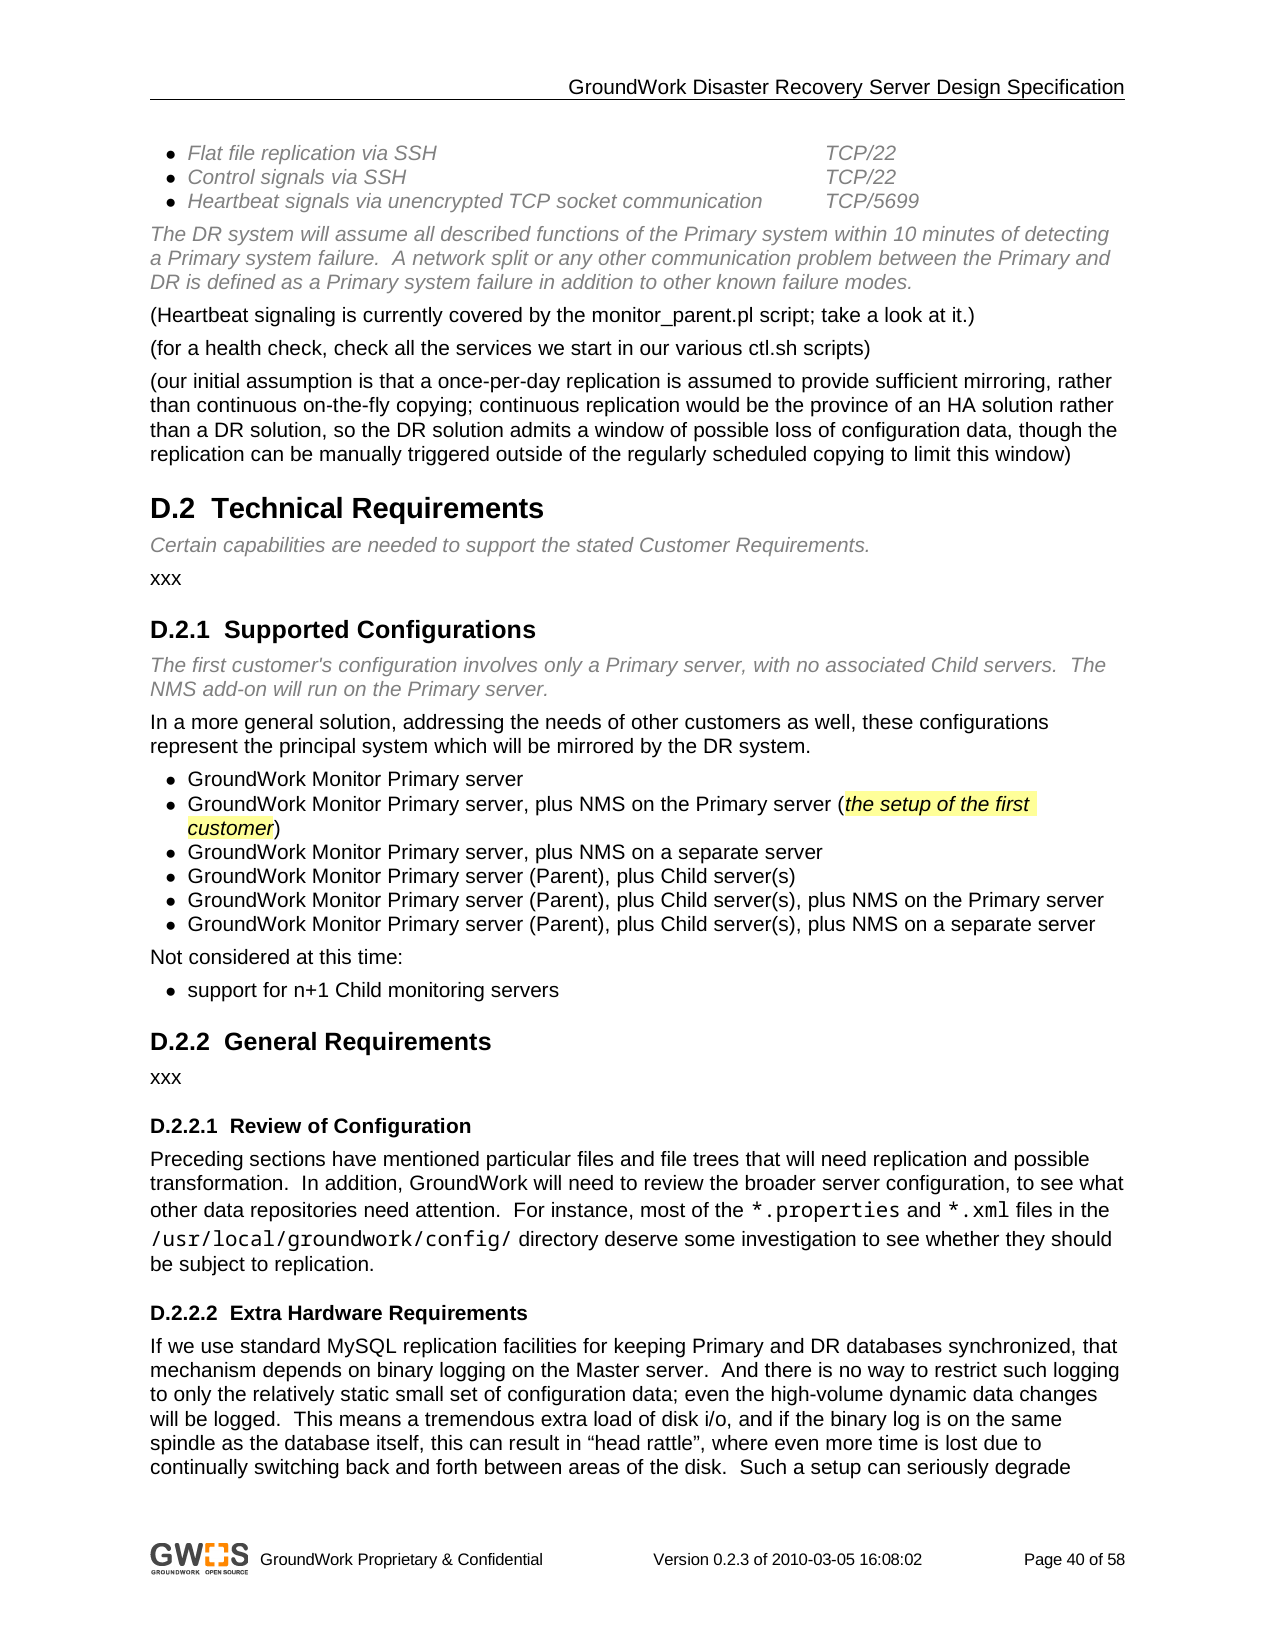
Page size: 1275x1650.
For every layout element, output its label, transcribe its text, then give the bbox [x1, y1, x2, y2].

list GroundWork Monitor Primary server (Parent), plus Child server(s), plus NMS on the Primary server [165, 888, 1125, 912]
subtitle Technical Requirements [150, 491, 1125, 524]
list Heartbeat signals via unencrypted TCP socket communication TCP/5699 [165, 189, 1125, 213]
list support for n+1 Child monitoring servers [165, 978, 1125, 1002]
text Preceding sections have mentioned particular files and file trees that will need replication and possible transformation. In addition, GroundWork will need to review the broader server configuration, to see what other data repositories need attention. For instance, most of the *.properties and *.xml files in the /usr/local/groundwork/config/ directory deserve some investigation to see whether they should be subject to replication. [150, 1147, 1125, 1276]
text Not considered at this time: [150, 945, 1125, 969]
picture [150, 1543, 248, 1575]
list GroundWork Monitor Primary server, plus NMS on a separate server [165, 839, 1125, 864]
text xxx [150, 566, 1125, 590]
list GroundWork Monitor Primary server (Parent), plus Child server(s), plus NMS on a separate server [165, 912, 1125, 936]
text If we use standard MySQL replication facilities for keeping Primary and DR databases synchronized, that mechanism depends on binary logging on the Master server. And there is no way to restrict such logging to only the relatively static small set of configuration data; even the high-volume dynamic data changes will be logged. This means a tremendous extra load of disk i/o, and if the binary log is on the same spindle as the database itself, this can result in “head rattle”, where even more time is lost due to continually switching back and forth between areas of the disk. Such a setup can seriously degrade [150, 1334, 1125, 1479]
list Flat file replication via SSH TCP/22 [165, 141, 1125, 165]
list Control signals via SSH TCP/22 [165, 165, 1125, 189]
subtitle Review of Configuration [150, 1114, 1125, 1138]
text (Heartbeat signaling is currently covered by the monitor_parent.pl script; take a look at it.) [150, 303, 1125, 327]
text xxx [150, 1065, 1125, 1089]
text Certain capabilities are needed to support the stated Customer Requirements. [150, 533, 1125, 557]
text In a more general solution, addressing the needs of other customers as well, these configurations represent the principal system which will be mirrored by the DR system. [150, 710, 1125, 758]
text (for a health check, check all the services we start in our various ctl.sh scripts) [150, 336, 1125, 360]
text The first customer's configuration involves only a Primary server, with no associated Child servers. The NMS add-on will run on the Primary server. [150, 653, 1125, 701]
list GroundWork Monitor Primary server (Parent), plus Child server(s) [165, 864, 1125, 888]
subtitle General Requirements [150, 1027, 1125, 1056]
list GroundWork Monitor Primary server [165, 767, 1125, 791]
list GroundWork Monitor Primary server, plus NMS on the Primary server (the setup of the first customer) [165, 791, 1125, 839]
text (our initial assumption is that a once-per-day replication is assumed to provide sufficient mirroring, rather than continuous on-the-fly copying; continuous replication would be the province of an HA solution rather than a DR solution, so the DR solution admits a window of possible loss of configuration data, though the replication can be manually triggered outside of the regularly scheduled copying to limit this window) [150, 369, 1125, 466]
subtitle Extra Hardware Requirements [150, 1301, 1125, 1325]
text The DR system will assume all described functions of the Primary system within 10 minutes of detecting a Primary system failure. A network split or any other communication problem between the Primary and DR is defined as a Primary system failure in addition to other known failure modes. [150, 222, 1125, 294]
subtitle Supported Configurations [150, 615, 1125, 644]
